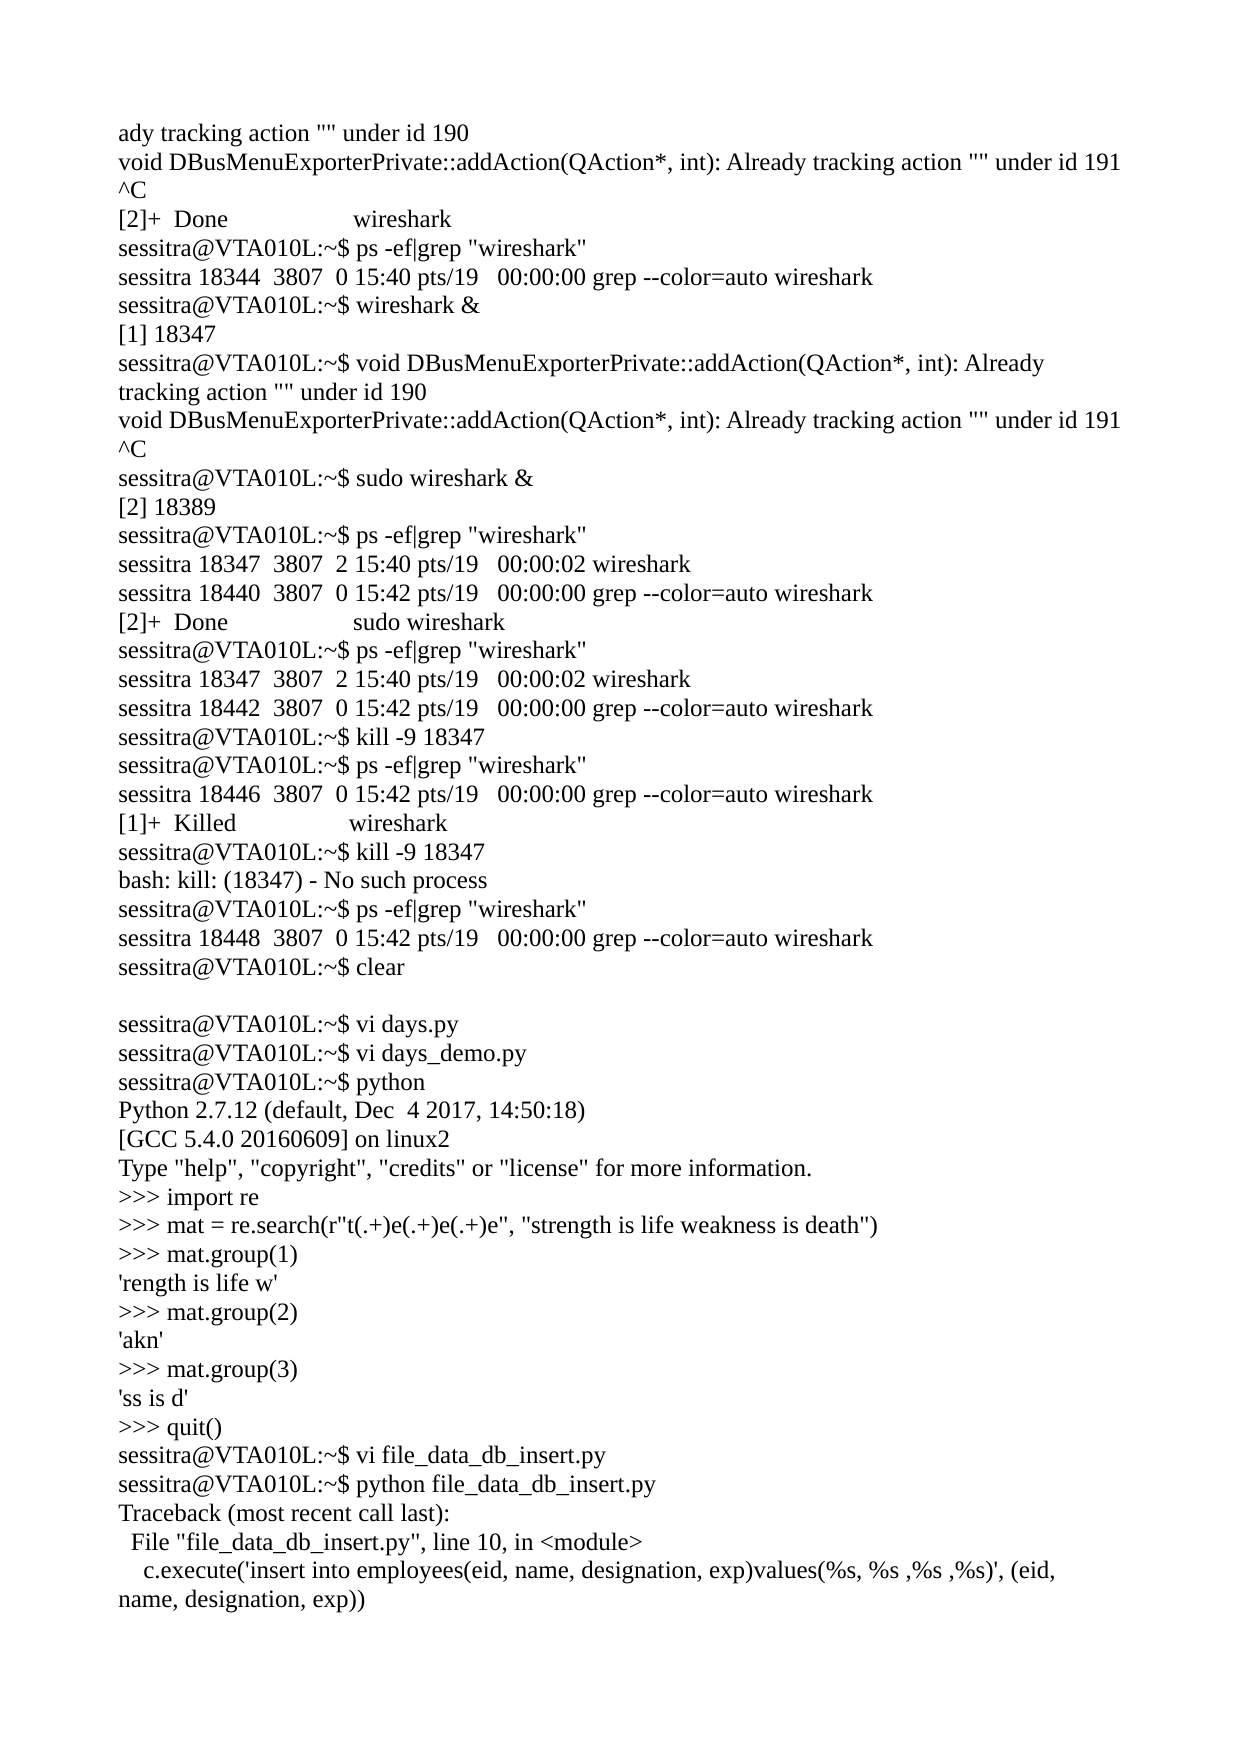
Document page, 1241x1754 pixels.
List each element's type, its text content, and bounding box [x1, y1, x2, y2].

text sessitra@VTA010L:~$ ps -ef|grep "wireshark" [118, 751, 1122, 779]
text >>> quit() [118, 1412, 1122, 1441]
text sessitra@VTA010L:~$ python file_data_db_insert.py [118, 1469, 1122, 1498]
text sessitra@VTA010L:~$ wireshark & [118, 291, 1122, 319]
text sessitra 18347 3807 2 15:40 pts/19 00:00:02 wireshark [118, 664, 1122, 693]
text Type "help", "copyright", "credits" or "license" for more information. [118, 1153, 1122, 1182]
text sessitra 18344 3807 0 15:40 pts/19 00:00:00 grep --color=auto wireshark [118, 262, 1122, 291]
text 'rength is life w' [118, 1268, 1122, 1297]
text sessitra 18440 3807 0 15:42 pts/19 00:00:00 grep --color=auto wireshark [118, 578, 1122, 607]
text ady tracking action "" under id 190 [118, 118, 1122, 147]
text sessitra@VTA010L:~$ vi days_demo.py [118, 1038, 1122, 1067]
text c.execute('insert into employees(eid, name, designation, exp)values(%s, %s ,%s ,%s)', (eid, name, designation, exp)) [118, 1556, 1122, 1613]
text sessitra 18347 3807 2 15:40 pts/19 00:00:02 wireshark [118, 549, 1122, 578]
text [1] 18347 [118, 319, 1122, 348]
text [2]+ Done sudo wireshark [118, 607, 1122, 636]
text void DBusMenuExporterPrivate::addAction(QAction*, int): Already tracking action "" under id 191 [118, 406, 1122, 434]
text ^C [118, 176, 1122, 204]
text >>> mat.group(3) [118, 1354, 1122, 1383]
text sessitra@VTA010L:~$ ps -ef|grep "wireshark" [118, 636, 1122, 664]
text sessitra 18448 3807 0 15:42 pts/19 00:00:00 grep --color=auto wireshark [118, 923, 1122, 952]
text sessitra@VTA010L:~$ ps -ef|grep "wireshark" [118, 521, 1122, 549]
text [2] 18389 [118, 492, 1122, 521]
text Python 2.7.12 (default, Dec 4 2017, 14:50:18) [118, 1096, 1122, 1124]
text >>> import re [118, 1182, 1122, 1211]
text [1]+ Killed wireshark [118, 808, 1122, 837]
text Traceback (most recent call last): [118, 1498, 1122, 1527]
text sessitra@VTA010L:~$ void DBusMenuExporterPrivate::addAction(QAction*, int): Already tracking action "" under id 190 [118, 348, 1122, 406]
text File "file_data_db_insert.py", line 10, in <module> [118, 1527, 1122, 1556]
text >>> mat.group(2) [118, 1297, 1122, 1326]
text 'akn' [118, 1326, 1122, 1354]
text sessitra@VTA010L:~$ clear [118, 952, 1122, 981]
text sessitra@VTA010L:~$ ps -ef|grep "wireshark" [118, 233, 1122, 262]
text sessitra@VTA010L:~$ ps -ef|grep "wireshark" [118, 894, 1122, 923]
text >>> mat = re.search(r"t(.+)e(.+)e(.+)e", "strength is life weakness is death") [118, 1211, 1122, 1239]
text sessitra@VTA010L:~$ vi file_data_db_insert.py [118, 1441, 1122, 1469]
text sessitra@VTA010L:~$ vi days.py [118, 1009, 1122, 1038]
text [GCC 5.4.0 20160609] on linux2 [118, 1124, 1122, 1153]
text void DBusMenuExporterPrivate::addAction(QAction*, int): Already tracking action "" under id 191 [118, 147, 1122, 176]
text sessitra@VTA010L:~$ kill -9 18347 [118, 837, 1122, 866]
text ^C [118, 434, 1122, 463]
text >>> mat.group(1) [118, 1239, 1122, 1268]
text sessitra@VTA010L:~$ kill -9 18347 [118, 722, 1122, 751]
text sessitra@VTA010L:~$ python [118, 1067, 1122, 1096]
text sessitra 18446 3807 0 15:42 pts/19 00:00:00 grep --color=auto wireshark [118, 779, 1122, 808]
text 'ss is d' [118, 1383, 1122, 1412]
text sessitra@VTA010L:~$ sudo wireshark & [118, 463, 1122, 492]
text sessitra 18442 3807 0 15:42 pts/19 00:00:00 grep --color=auto wireshark [118, 693, 1122, 722]
text [2]+ Done wireshark [118, 204, 1122, 233]
text bash: kill: (18347) - No such process [118, 866, 1122, 894]
